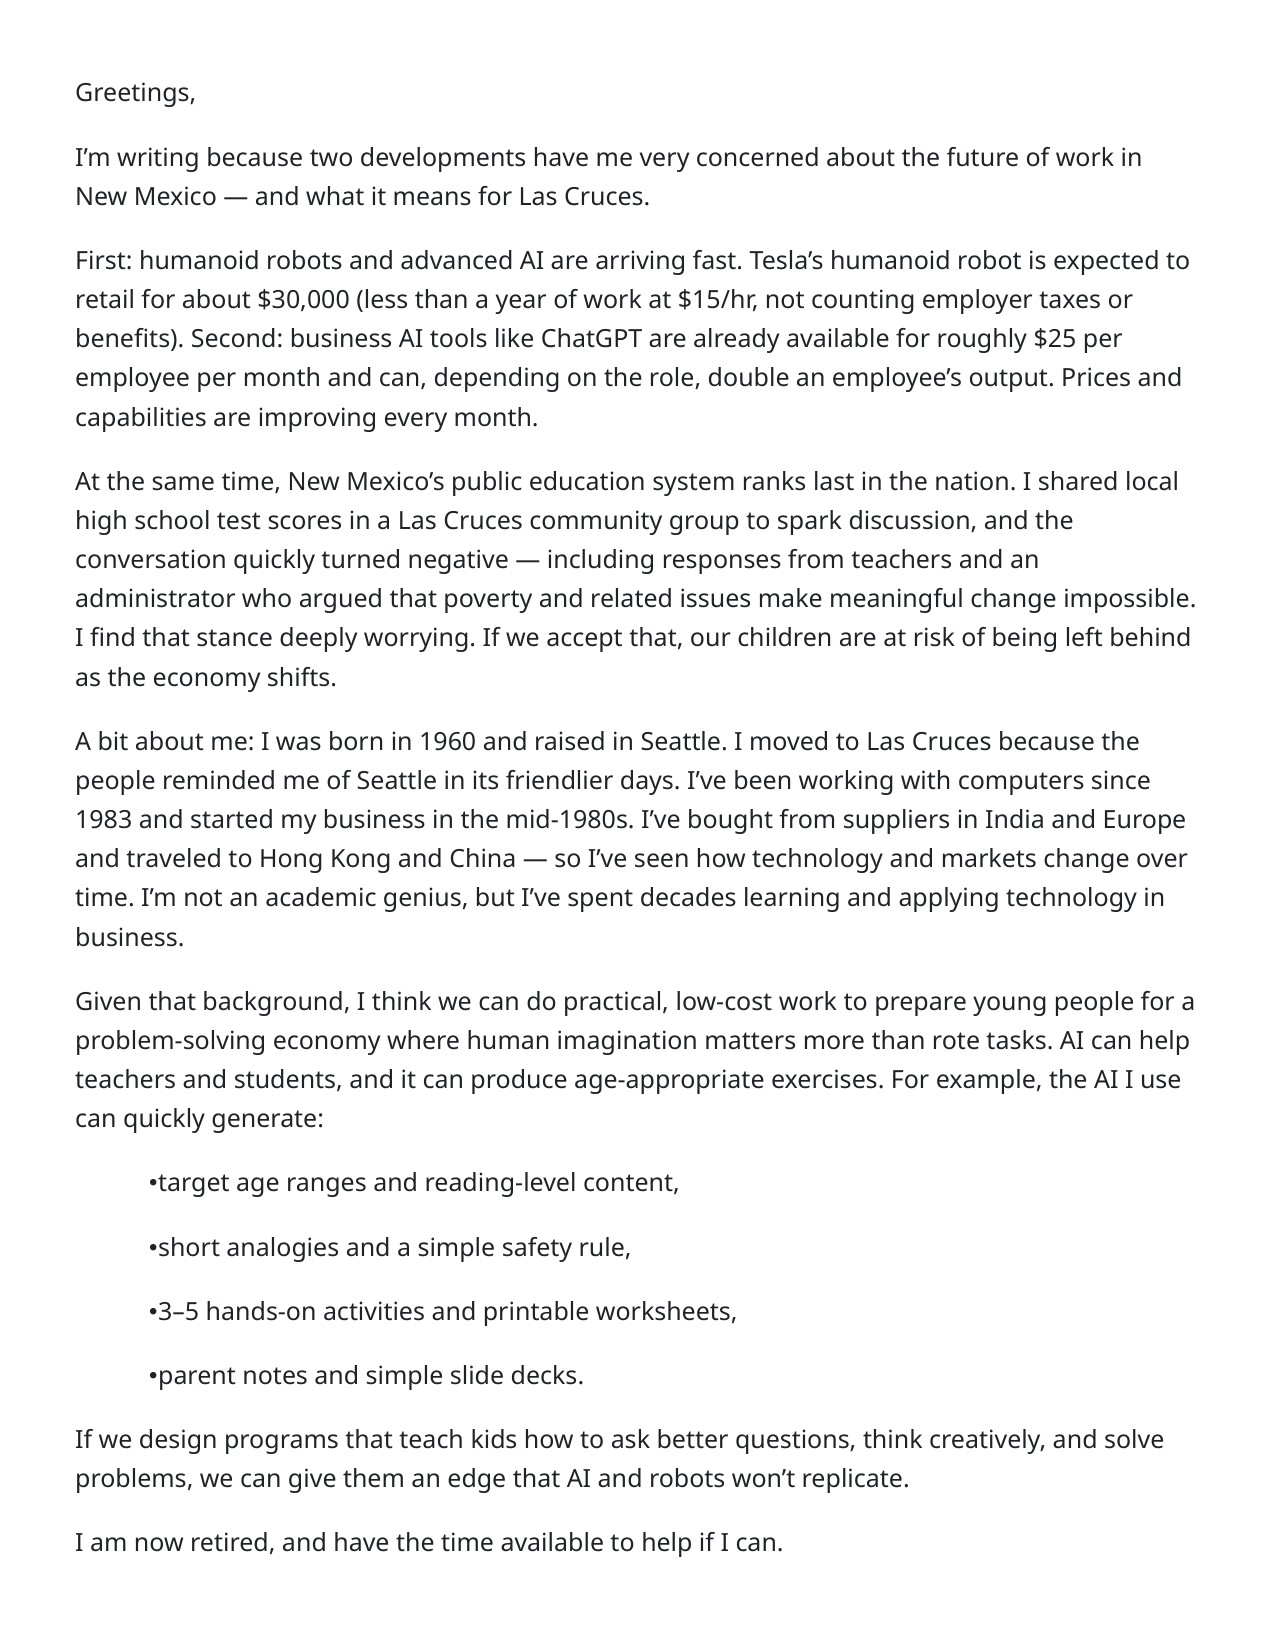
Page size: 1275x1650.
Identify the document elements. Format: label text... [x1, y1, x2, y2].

text I am now retired, and have the time available to help if I can. [75, 1525, 1200, 1559]
list short analogies and a simple safety rule, [75, 1229, 1200, 1263]
list target age ranges and reading-level content, [75, 1165, 1200, 1199]
text First: humanoid robots and advanced AI are arriving fast. Tesla’s humanoid robot is expected to retail for about $30,000 (less than a year of work at $15/hr, not counting employer taxes or benefits). Second: business AI tools like ChatGPT are already available for roughly $25 per employee per month and can, depending on the role, double an employee’s output. Prices and capabilities are improving every month. [75, 242, 1200, 433]
text I’m writing because two developments have me very concerned about the future of work in New Mexico — and what it means for Las Cruces. [75, 139, 1200, 212]
list parent notes and simple slide decks. [75, 1357, 1200, 1392]
text Given that background, I think we can do practical, low-cost work to prepare young people for a problem-solving economy where human imagination matters more than rote tasks. AI can help teachers and students, and it can produce age-appropriate exercises. For example, the AI I use can quickly generate: [75, 983, 1200, 1135]
list 3–5 hands-on activities and printable worksheets, [75, 1293, 1200, 1327]
text Greetings, [75, 75, 1200, 109]
text If we design programs that teach kids how to ask better questions, think creatively, and solve problems, we can give them an edge that AI and robots won’t replicate. [75, 1422, 1200, 1495]
text A bit about me: I was born in 1960 and raised in Seattle. I moved to Las Cruces because the people reminded me of Seattle in its friendlier days. I’ve been working with computers since 1983 and started my business in the mid-1980s. I’ve bought from suppliers in India and Europe and traveled to Hong Kong and China — so I’ve seen how technology and markets change over time. I’m not an academic genius, but I’ve spent decades learning and applying technology in business. [75, 723, 1200, 953]
text At the same time, New Mexico’s public education system ranks last in the nation. I shared local high school test scores in a Las Cruces community group to spark discussion, and the conversation quickly turned negative — including responses from teachers and an administrator who argued that poverty and related issues make meaningful change impossible. I find that stance deeply worrying. If we accept that, our children are at risk of being left behind as the economy shifts. [75, 463, 1200, 693]
